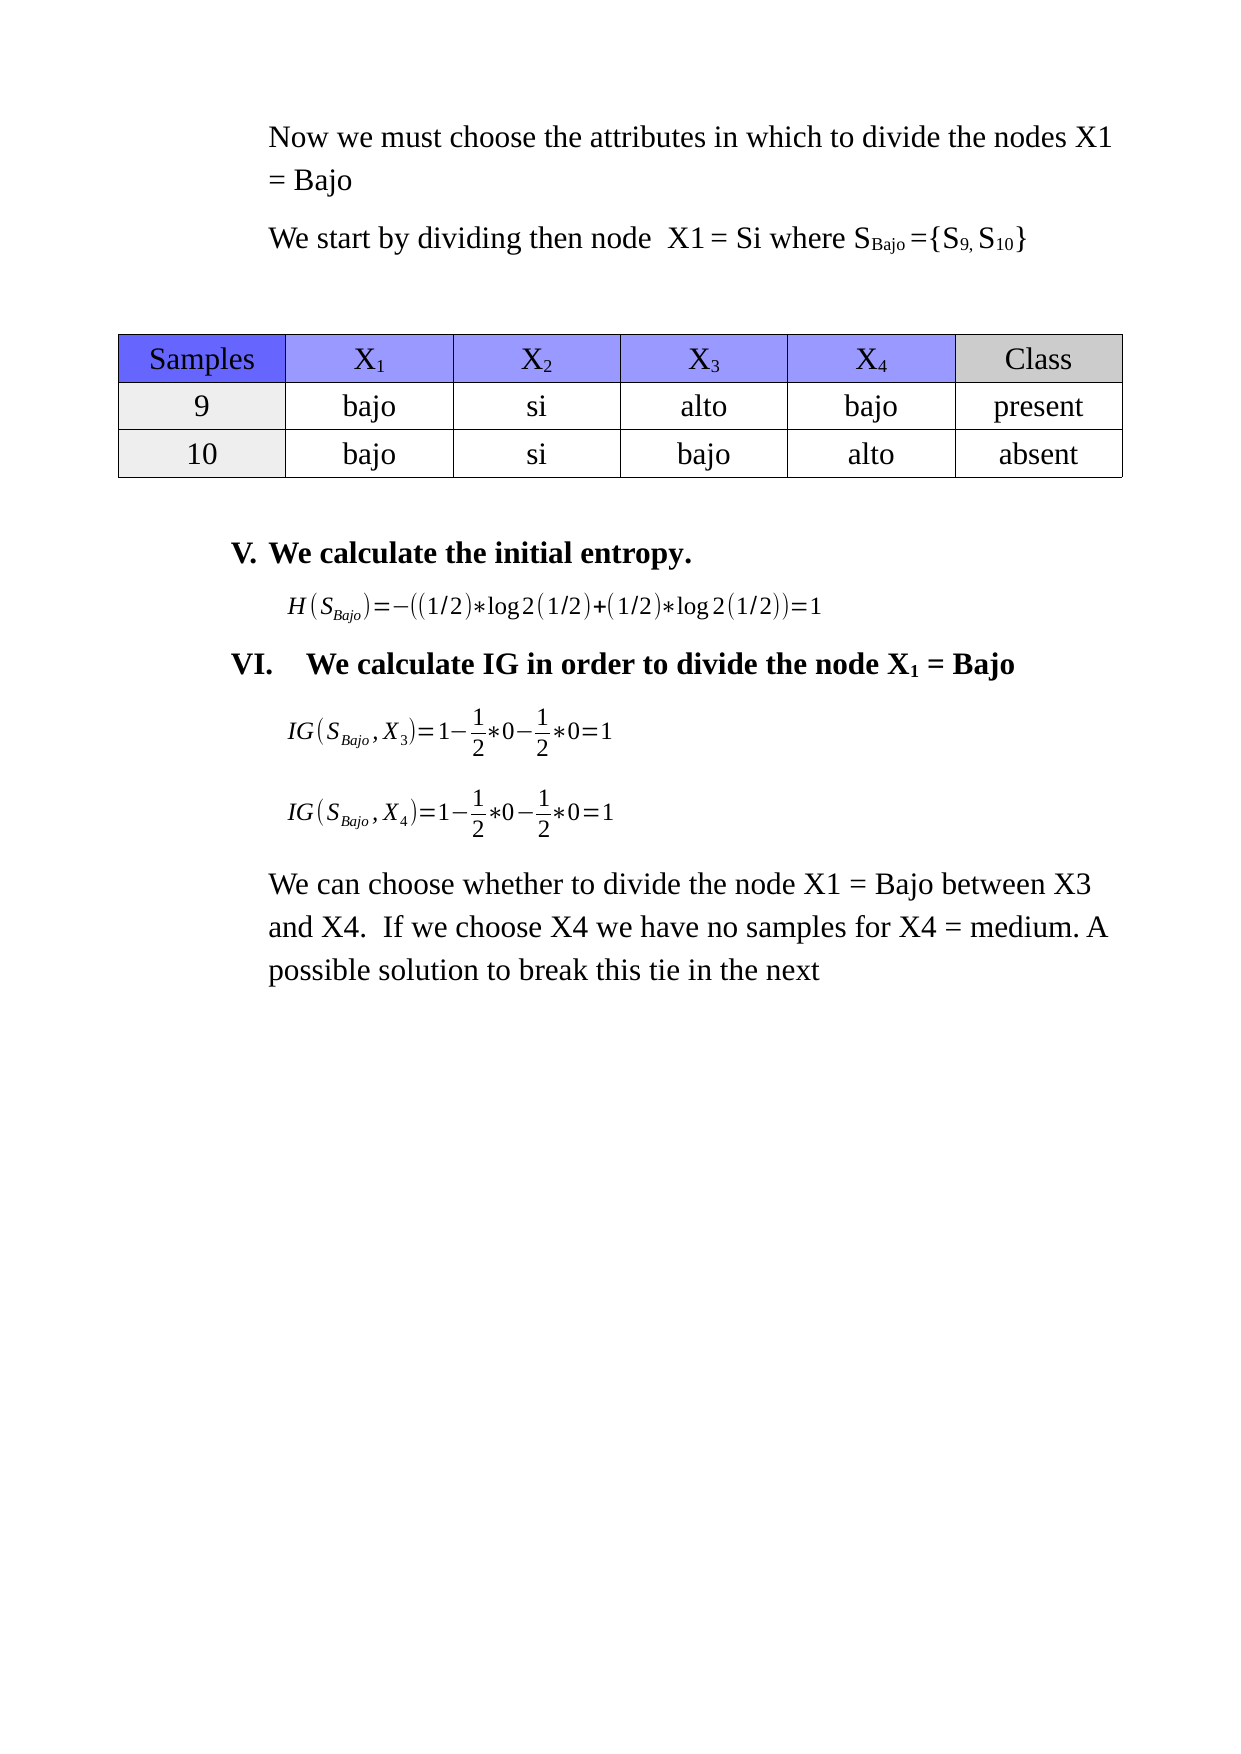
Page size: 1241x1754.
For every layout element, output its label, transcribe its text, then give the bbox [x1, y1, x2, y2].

list We calculate IG in order to divide the node X1 = Bajo [231, 646, 1122, 682]
table_cell absent [956, 430, 1122, 477]
table_cell 10 [119, 430, 285, 477]
table_cell si [454, 383, 620, 429]
table_header X1 [286, 335, 453, 382]
table_cell alto [788, 430, 955, 477]
table_cell si [454, 430, 620, 477]
list We calculate the initial entropy. [231, 535, 1122, 571]
table_cell bajo [286, 383, 453, 429]
table_header X2 [454, 335, 620, 382]
list We start by dividing then node X1 = Si where SBajo ={S9, S10} [231, 219, 1122, 255]
table_header Class [956, 335, 1122, 382]
table_header X3 [621, 335, 787, 382]
table_cell bajo [286, 430, 453, 477]
table_cell 9 [119, 383, 285, 429]
list We can choose whether to divide the node X1 = Bajo between X3 and X4. If we choose X4 we have no samples for X4 = medium. A possible solution to break this tie in the next [231, 865, 1122, 987]
table_header Samples [119, 335, 285, 382]
table_cell bajo [788, 383, 955, 429]
list Now we must choose the attributes in which to divide the nodes X1 = Bajo [231, 118, 1122, 197]
table_cell alto [621, 383, 787, 429]
table_cell present [956, 383, 1122, 429]
table_cell bajo [621, 430, 787, 477]
table_header X4 [788, 335, 955, 382]
